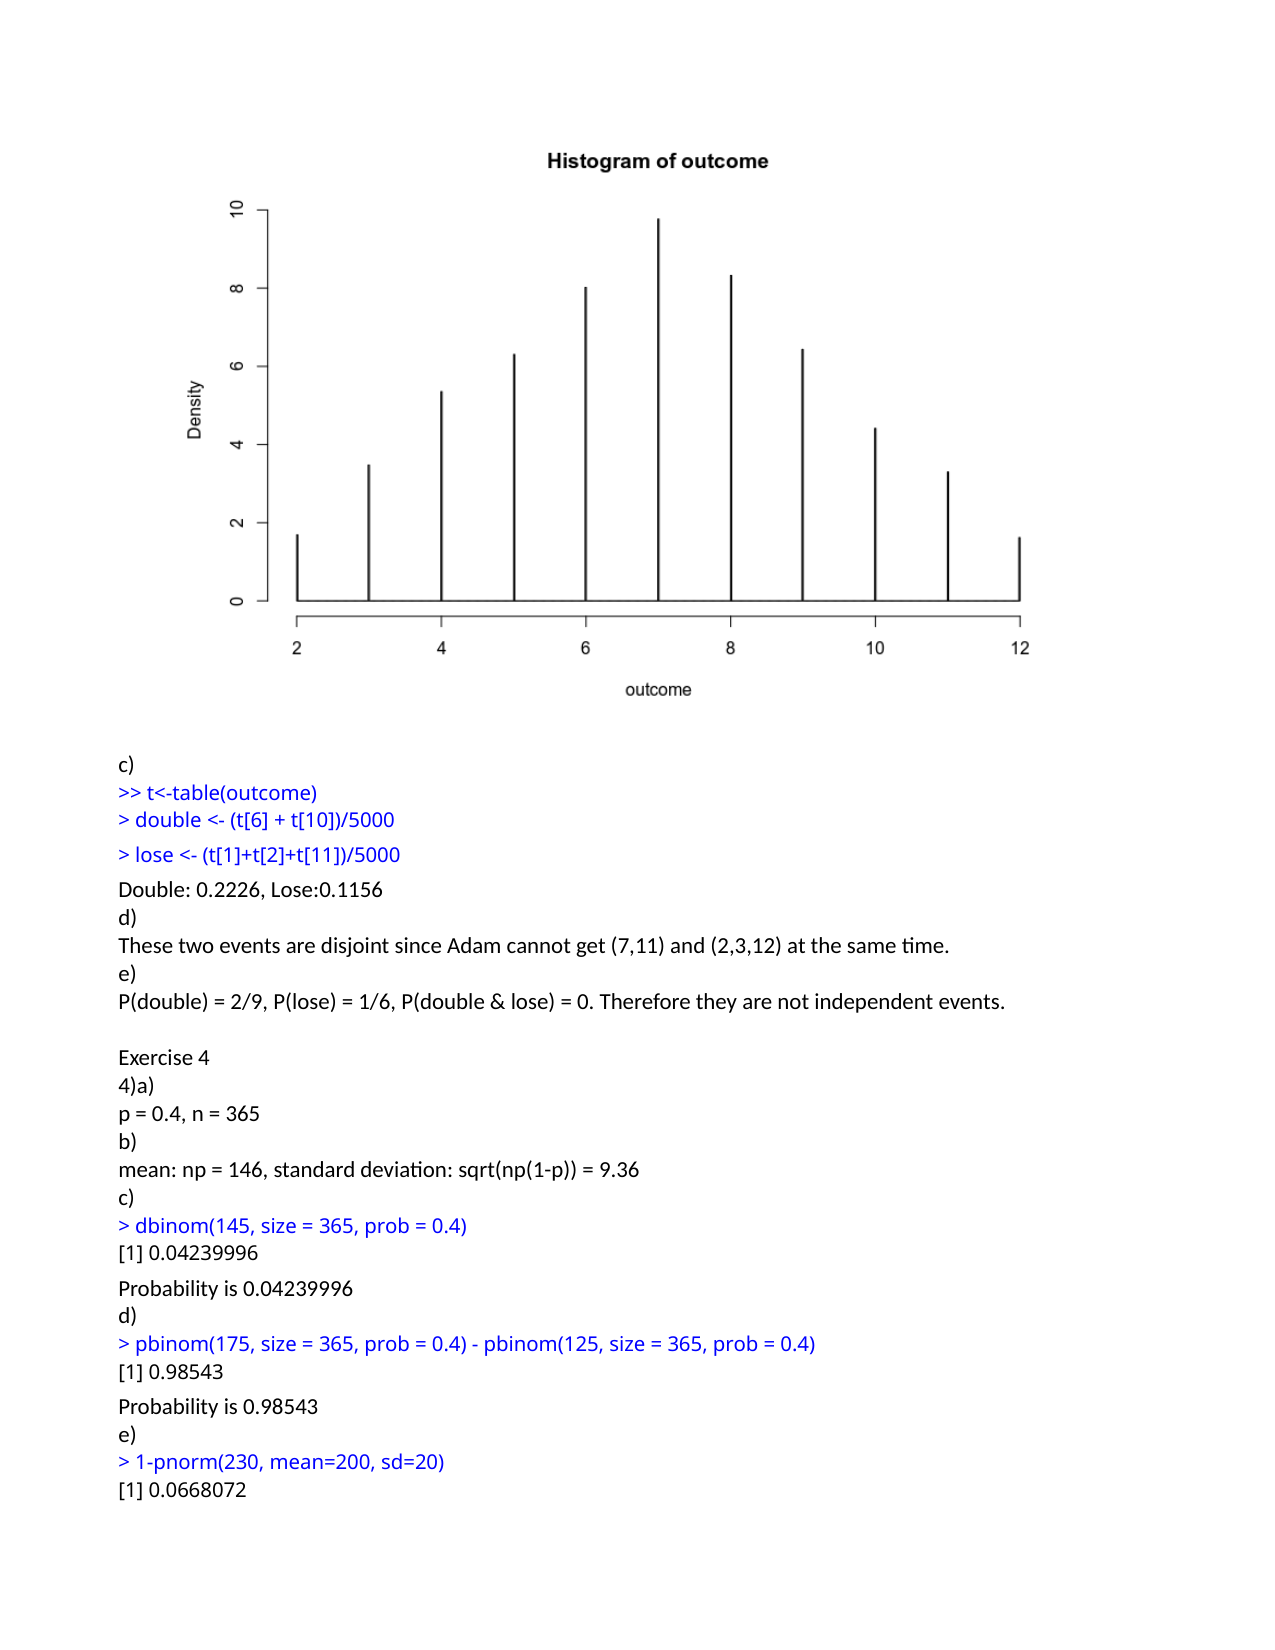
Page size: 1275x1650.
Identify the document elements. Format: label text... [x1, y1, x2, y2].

text d) [118, 1302, 1157, 1330]
text d) [118, 903, 1157, 931]
text Probability is 0.04239996 [118, 1274, 1157, 1302]
text e) [118, 959, 1157, 987]
text > 1-pnorm(230, mean=200, sd=20) [118, 1448, 1157, 1476]
text > double <- (t[6] + t[10])/5000 [118, 806, 1157, 834]
text c) [118, 750, 1157, 778]
text >> t<-table(outcome) [118, 778, 1157, 806]
text These two events are disjoint since Adam cannot get (7,11) and (2,3,12) at the same time. [118, 931, 1157, 959]
text Exercise 4 [118, 1043, 1157, 1071]
text Double: 0.2226, Lose:0.1156 [118, 875, 1157, 903]
text b) [118, 1127, 1157, 1155]
text mean: np = 146, standard deviation: sqrt(np(1-p)) = 9.36 [118, 1155, 1157, 1183]
text e) [118, 1420, 1157, 1448]
text 4)a) [118, 1071, 1157, 1099]
text > lose <- (t[1]+t[2]+t[11])/5000 [118, 841, 1157, 868]
text [1] 0.04239996 [118, 1239, 1157, 1267]
picture [182, 118, 1093, 723]
text Probability is 0.98543 [118, 1392, 1157, 1420]
text > pbinom(175, size = 365, prob = 0.4) - pbinom(125, size = 365, prob = 0.4) [118, 1330, 1157, 1357]
text p = 0.4, n = 365 [118, 1099, 1157, 1127]
text [1] 0.0668072 [118, 1476, 1157, 1503]
text [1] 0.98543 [118, 1357, 1157, 1385]
text > dbinom(145, size = 365, prob = 0.4) [118, 1211, 1157, 1239]
text c) [118, 1183, 1157, 1211]
text P(double) = 2/9, P(lose) = 1/6, P(double & lose) = 0. Therefore they are not independent events. [118, 987, 1157, 1015]
